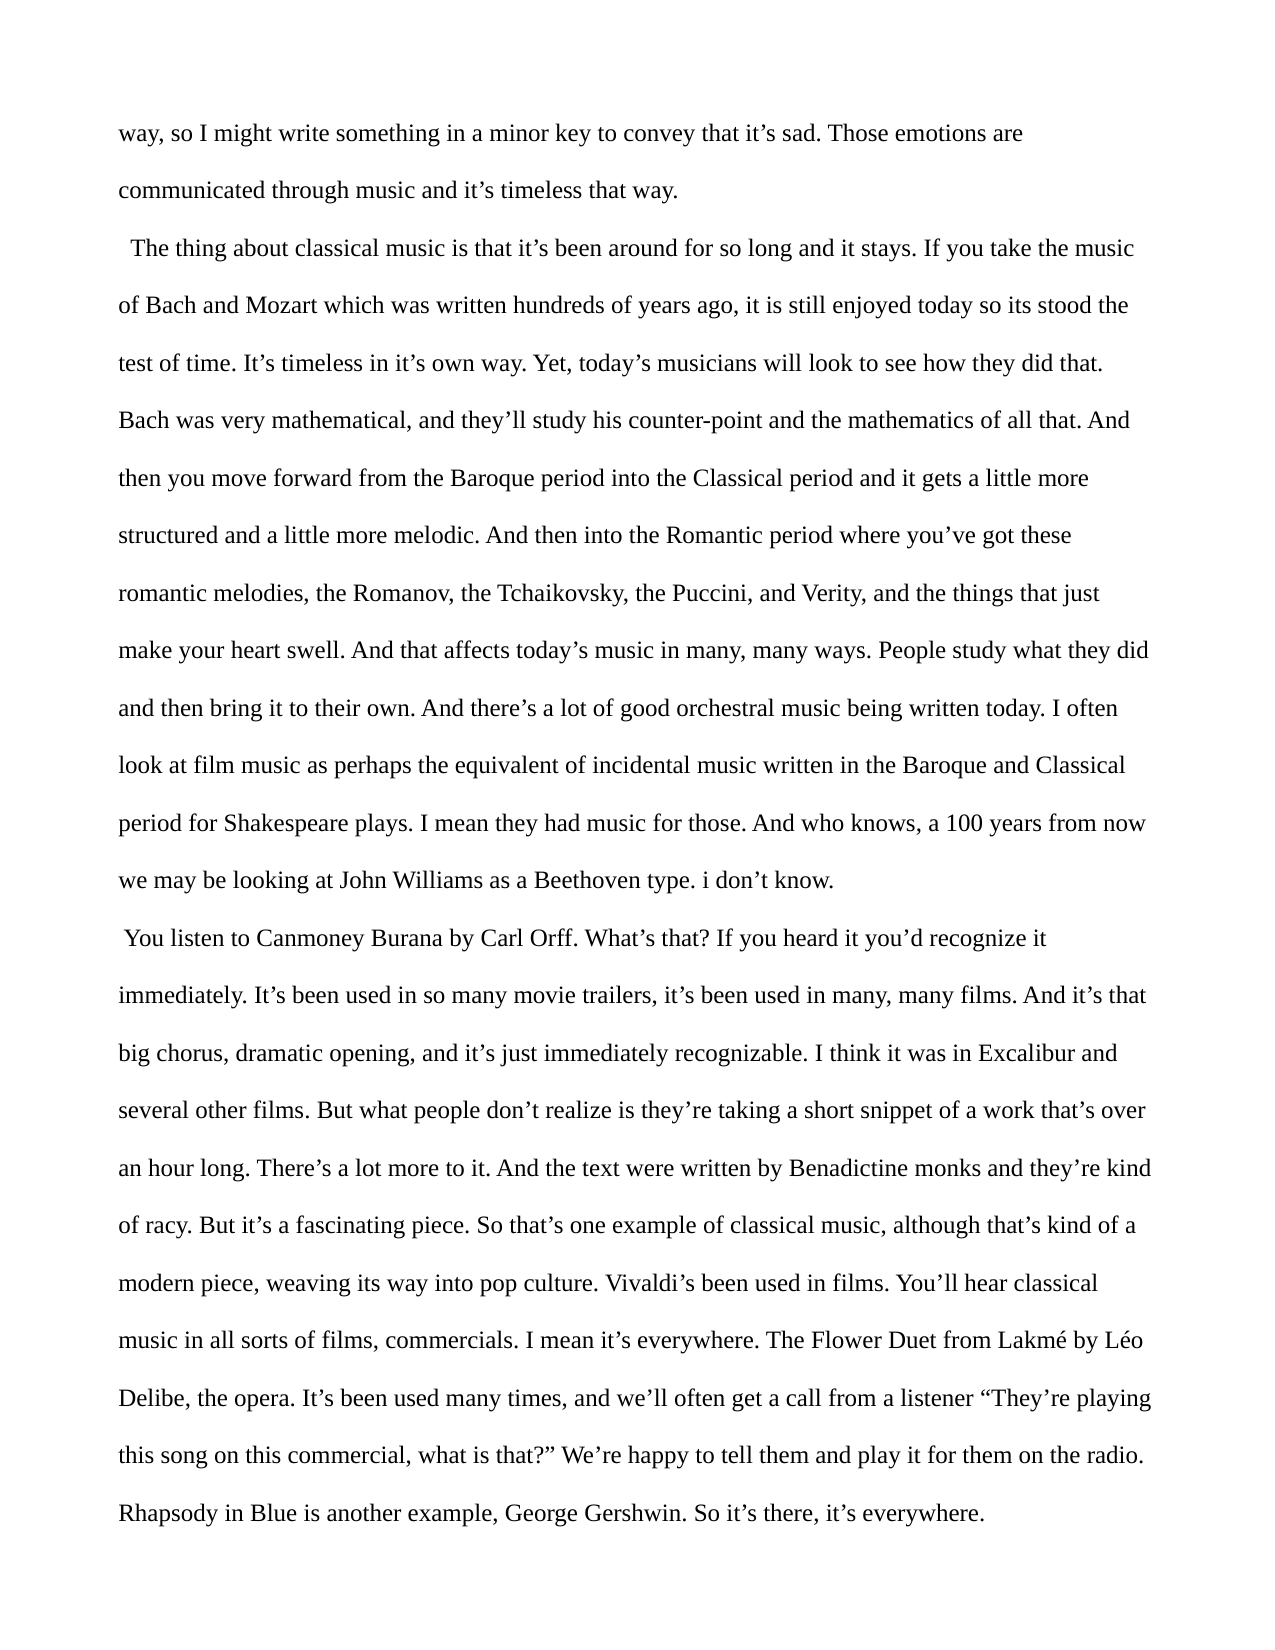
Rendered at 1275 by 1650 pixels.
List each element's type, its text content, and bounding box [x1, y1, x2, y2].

text way, so I might write something in a minor key to convey that it’s sad. Those emotions are communicated through music and it’s timeless that way. The thing about classical music is that it’s been around for so long and it stays. If you take the music of Bach and Mozart which was written hundreds of years ago, it is still enjoyed today so its stood the test of time. It’s timeless in it’s own way. Yet, today’s musicians will look to see how they did that. Bach was very mathematical, and they’ll study his counter-point and the mathematics of all that. And then you move forward from the Baroque period into the Classical period and it gets a little more structured and a little more melodic. And then into the Romantic period where you’ve got these romantic melodies, the Romanov, the Tchaikovsky, the Puccini, and Verity, and the things that just make your heart swell. And that affects today’s music in many, many ways. People study what they did and then bring it to their own. And there’s a lot of good orchestral music being written today. I often look at film music as perhaps the equivalent of incidental music written in the Baroque and Classical period for Shakespeare plays. I mean they had music for those. And who knows, a 100 years from now we may be looking at John Williams as a Beethoven type. i don’t know. You listen to Canmoney Burana by Carl Orff. What’s that? If you heard it you’d recognize it immediately. It’s been used in so many movie trailers, it’s been used in many, many films. And it’s that big chorus, dramatic opening, and it’s just immediately recognizable. I think it was in Excalibur and several other films. But what people don’t realize is they’re taking a short snippet of a work that’s over an hour long. There’s a lot more to it. And the text were written by Benadictine monks and they’re kind of racy. But it’s a fascinating piece. So that’s one example of classical music, although that’s kind of a modern piece, weaving its way into pop culture. Vivaldi’s been used in films. You’ll hear classical music in all sorts of films, commercials. I mean it’s everywhere. The Flower Duet from Lakmé by Léo Delibe, the opera. It’s been used many times, and we’ll often get a call from a listener “They’re playing this song on this commercial, what is that?” We’re happy to tell them and play it for them on the radio. Rhapsody in Blue is another example, George Gershwin. So it’s there, it’s everywhere. [118, 118, 1157, 1527]
